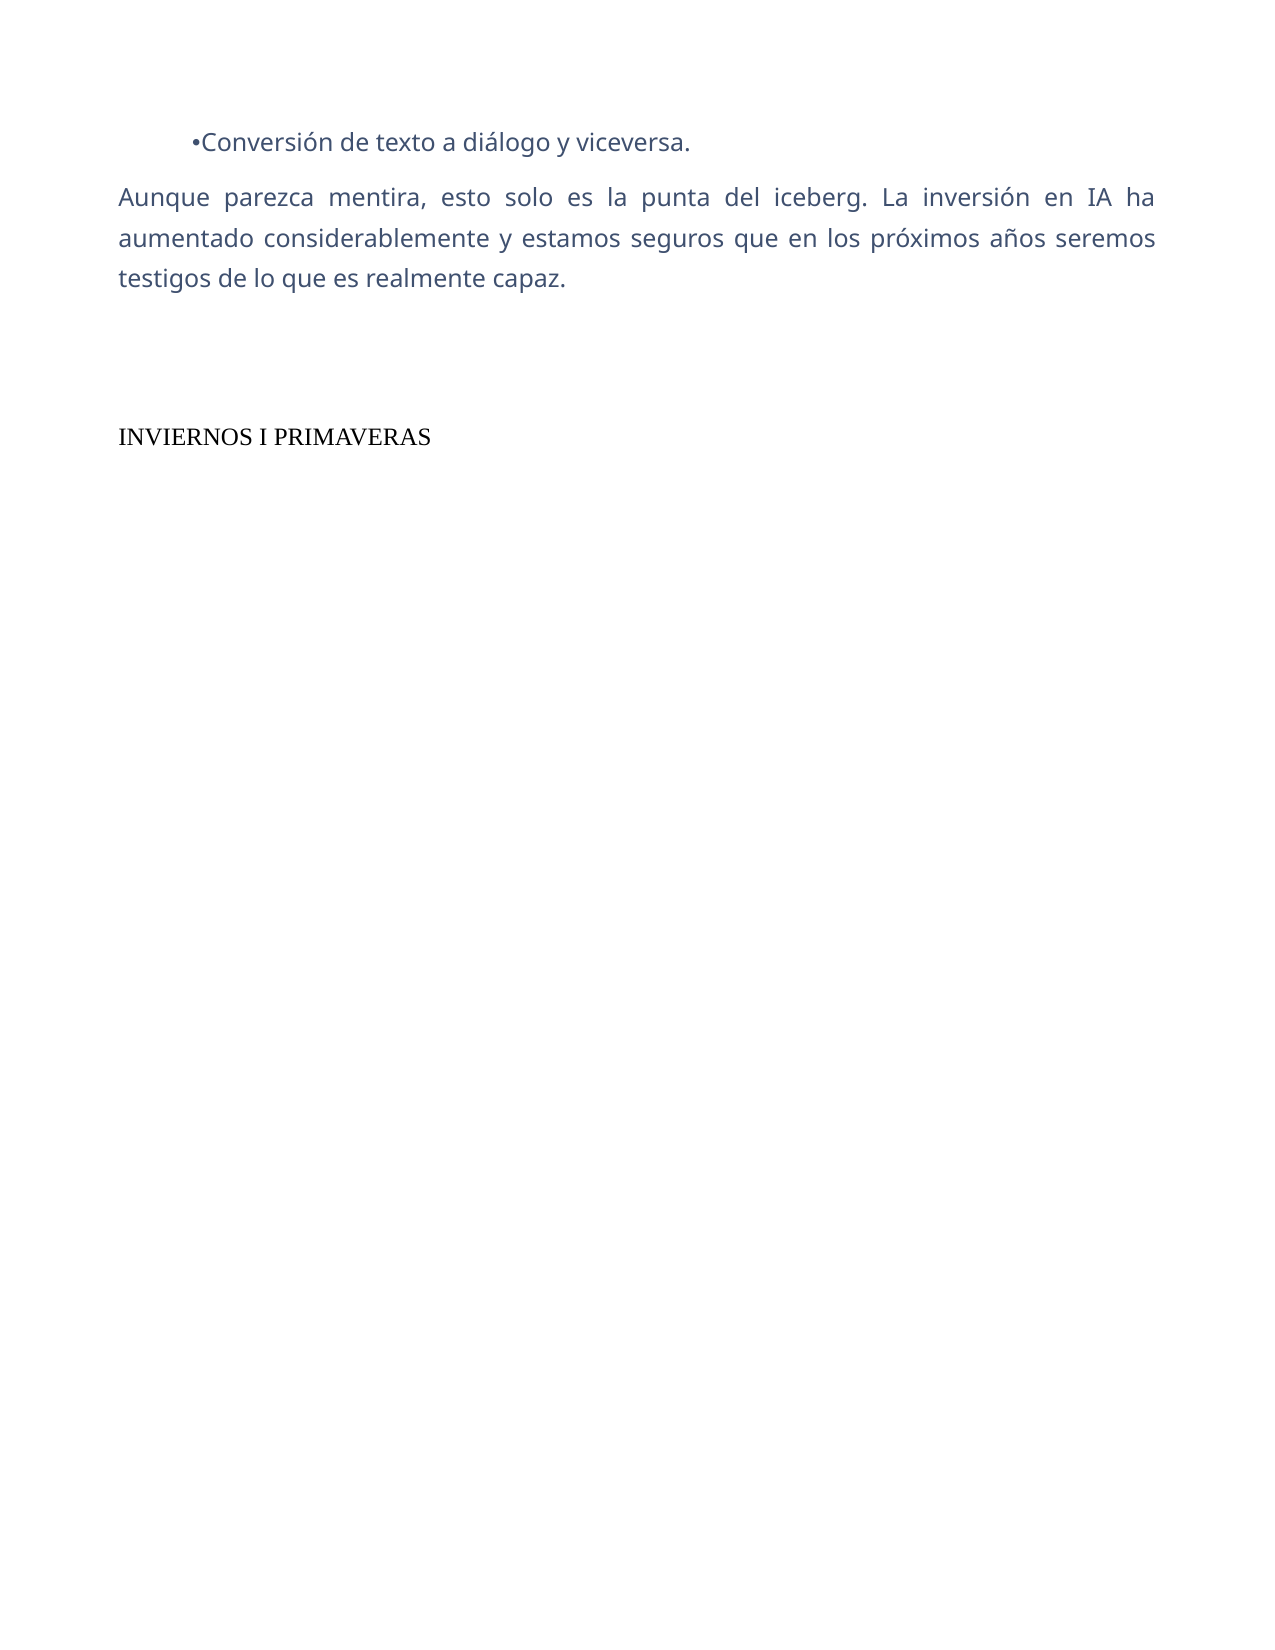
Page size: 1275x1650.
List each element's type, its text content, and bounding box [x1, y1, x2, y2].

text Aunque parezca mentira, esto solo es la punta del iceberg. La inversión en IA ha aumentado considerablemente y estamos seguros que en los próximos años seremos testigos de lo que es realmente capaz. [118, 173, 1157, 295]
text INVIERNOS I PRIMAVERAS [118, 422, 1157, 450]
list Conversión de texto a diálogo y viceversa. [118, 118, 1157, 159]
